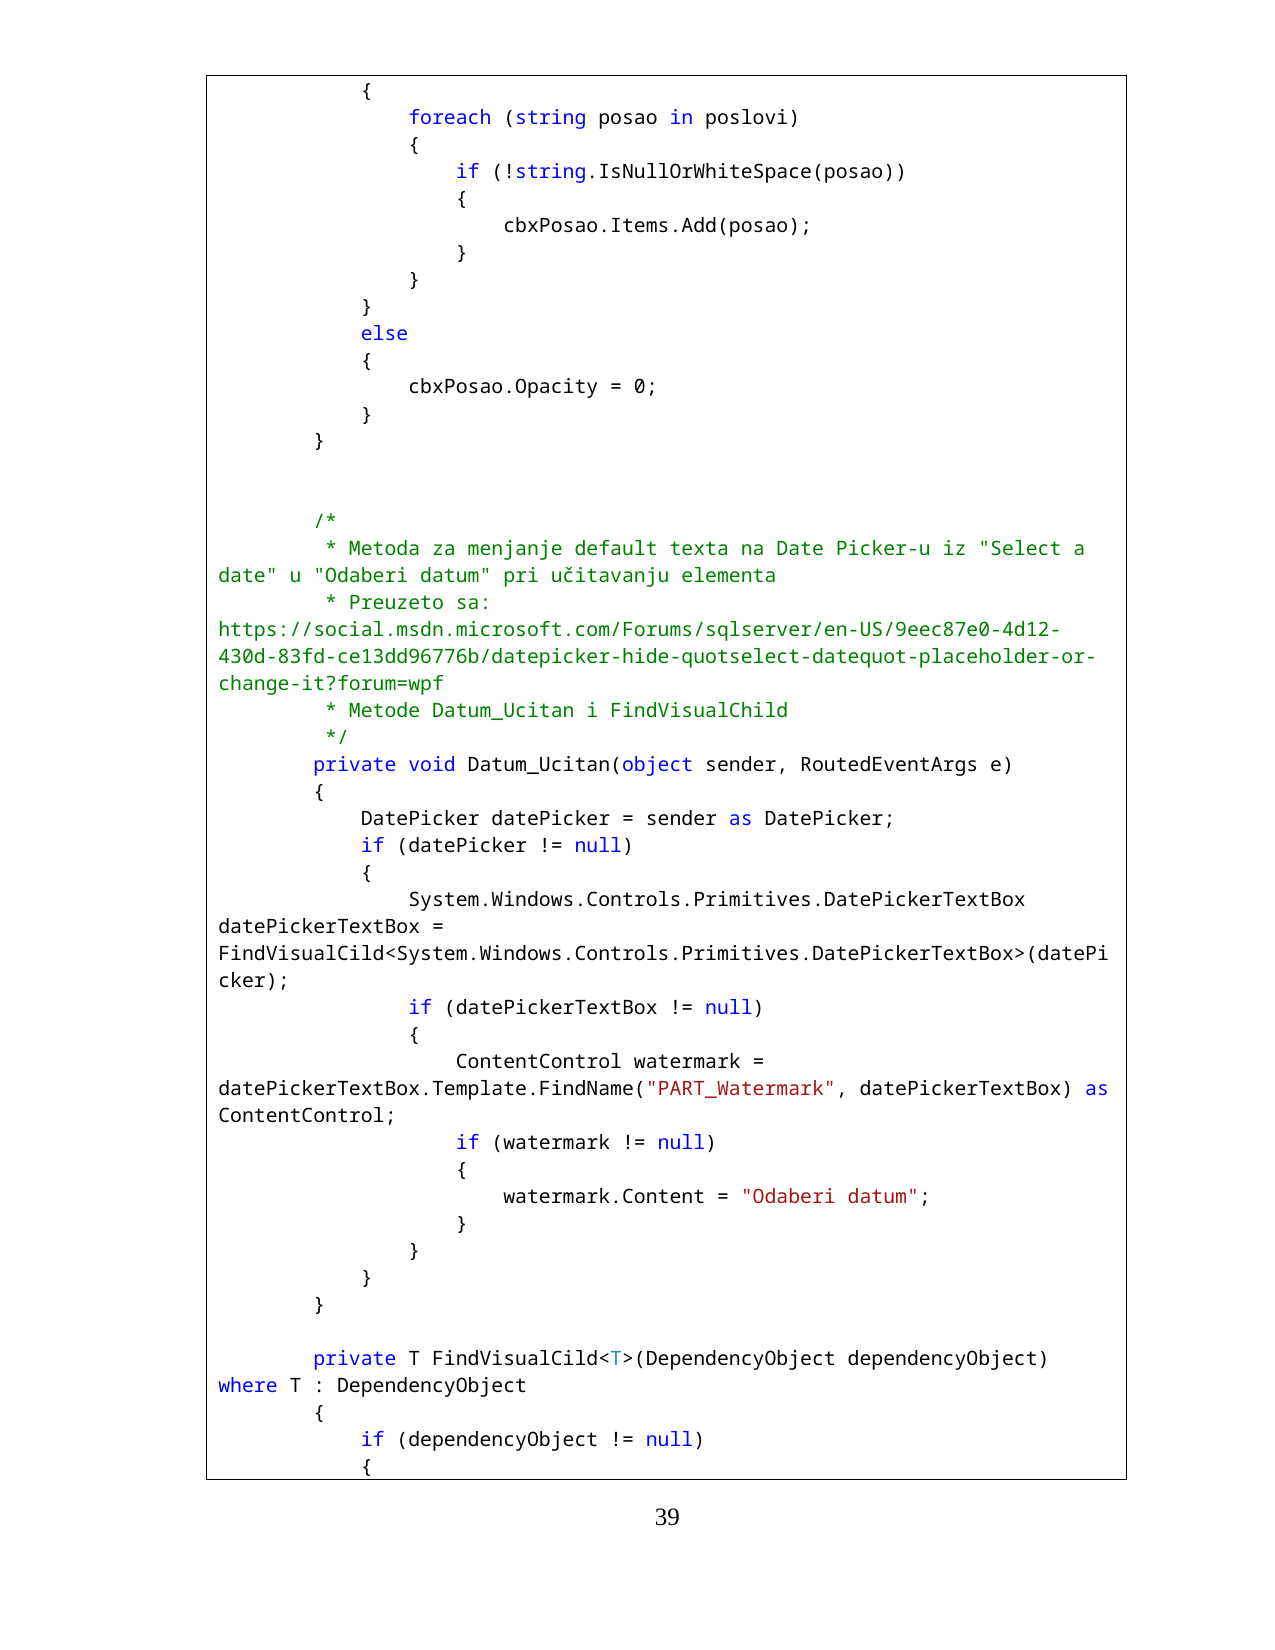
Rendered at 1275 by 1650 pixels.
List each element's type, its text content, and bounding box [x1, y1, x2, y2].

table_header { foreach (string posao in poslovi) { if (!string.IsNullOrWhiteSpace(posao)) { cbxPosao.Items.Add(posao); } } } else { cbxPosao.Opacity = 0; } } /* * Metoda za menjanje default texta na Date Picker-u iz "Select a date" u "Odaberi datum" pri učitavanju elementa * Preuzeto sa: https://social.msdn.microsoft.com/Forums/sqlserver/en-US/9eec87e0-4d12-430d-83fd-ce13dd96776b/datepicker-hide-quotselect-datequot-placeholder-or-change-it?forum=wpf * Metode Datum_Ucitan i FindVisualChild */ private void Datum_Ucitan(object sender, RoutedEventArgs e) { DatePicker datePicker = sender as DatePicker; if (datePicker != null) { System.Windows.Controls.Primitives.DatePickerTextBox datePickerTextBox = FindVisualCild<System.Windows.Controls.Primitives.DatePickerTextBox>(datePicker); if (datePickerTextBox != null) { ContentControl watermark = datePickerTextBox.Template.FindName("PART_Watermark", datePickerTextBox) as ContentControl; if (watermark != null) { watermark.Content = "Odaberi datum"; } } } } private T FindVisualCild<T>(DependencyObject dependencyObject) where T : DependencyObject { if (dependencyObject != null) { [207, 76, 1126, 1479]
